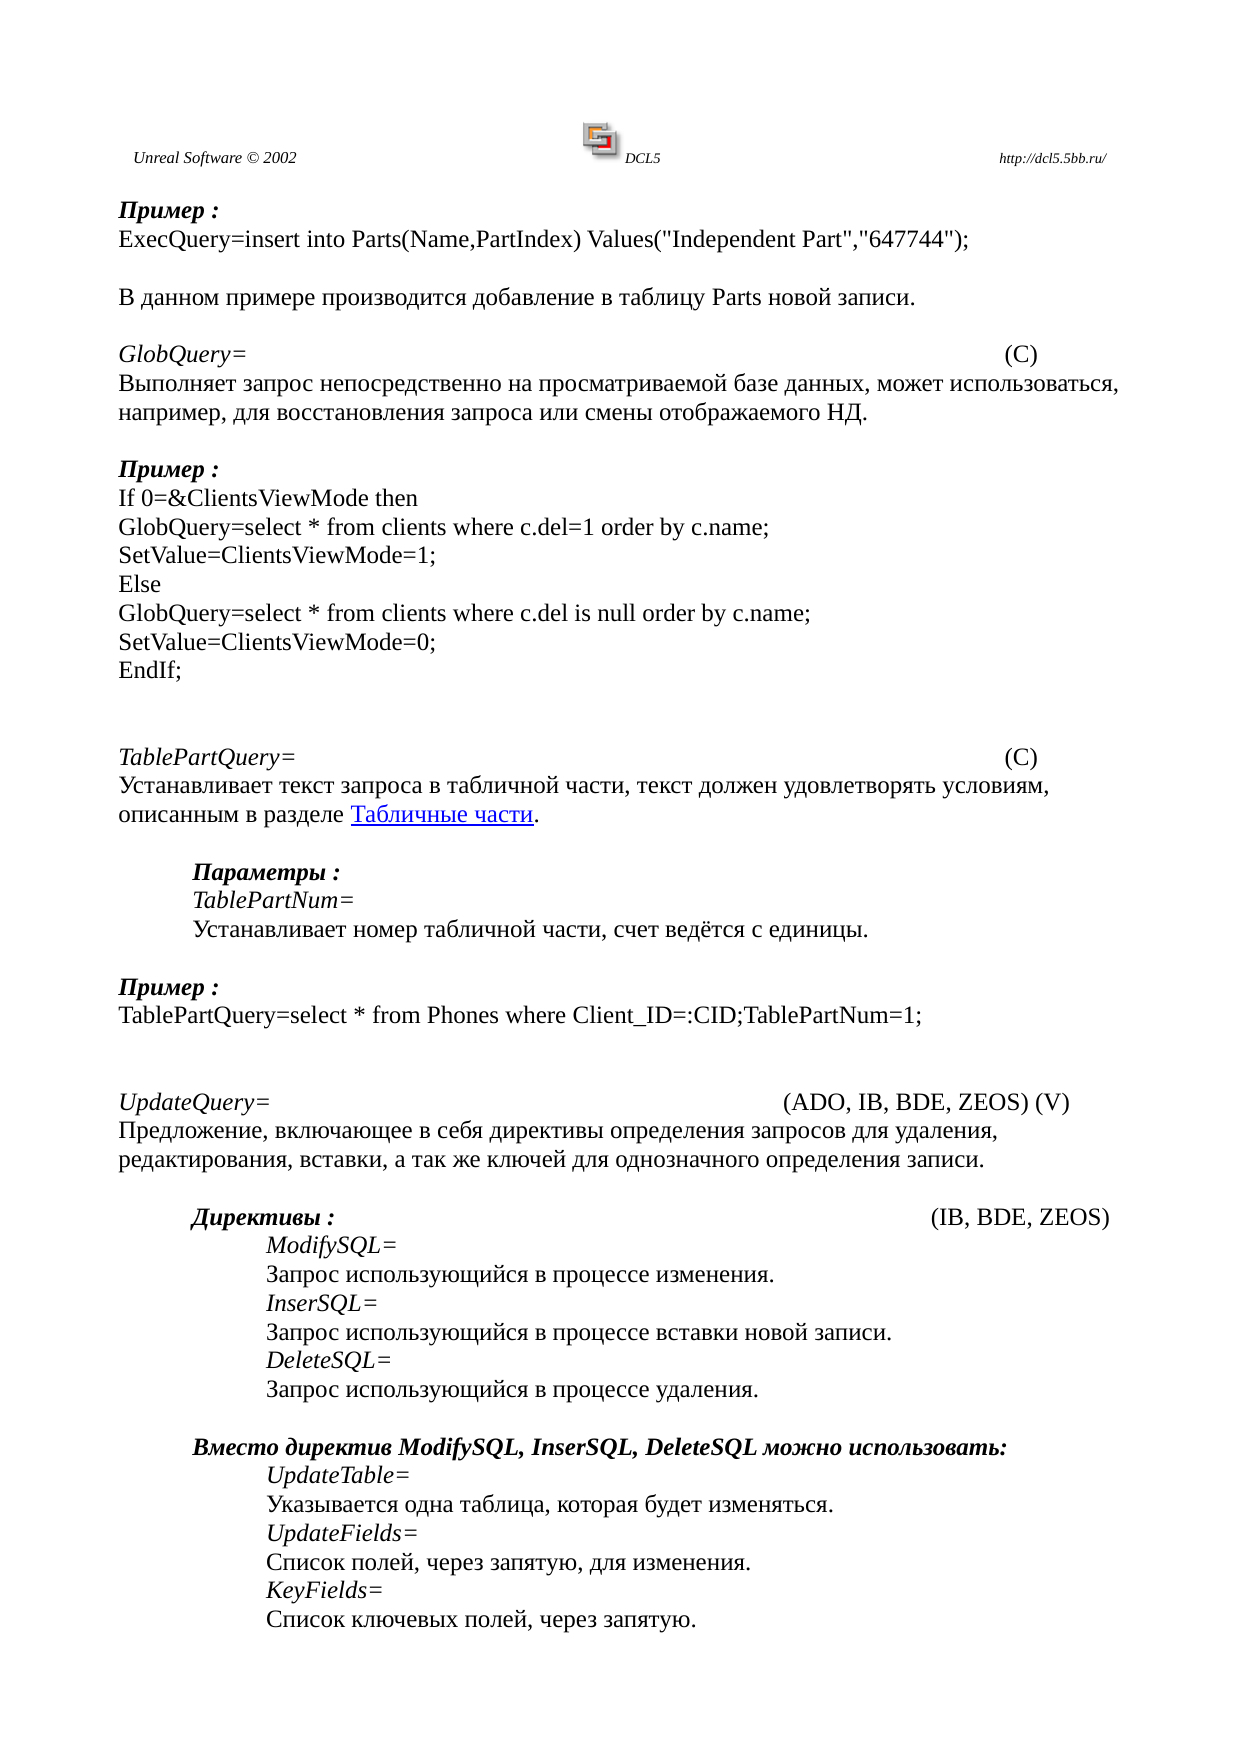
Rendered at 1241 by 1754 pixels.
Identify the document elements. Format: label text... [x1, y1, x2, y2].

text Запрос использующийся в процессе вставки новой записи. [118, 1317, 1122, 1345]
text Директивы : (IB, BDE, ZEOS) [118, 1202, 1122, 1230]
text Устанавливает номер табличной части, счет ведётся с единицы. [118, 914, 1122, 943]
text InserSQL= [118, 1288, 1122, 1317]
text Запрос использующийся в процессе удаления. [118, 1374, 1122, 1403]
text TablePartNum= [118, 885, 1122, 914]
text Пример : [118, 454, 1122, 483]
text Список ключевых полей, через запятую. [118, 1604, 1122, 1633]
text TablePartQuery= (C) [118, 742, 1122, 770]
text В данном примере производится добавление в таблицу Parts новой записи. [118, 282, 1122, 310]
text Список полей, через запятую, для изменения. [118, 1547, 1122, 1575]
text ExecQuery=insert into Parts(Name,PartIndex) Values("Independent Part","647744"); [118, 224, 1122, 253]
text EndIf; [118, 655, 1122, 684]
text TablePartQuery=select * from Phones where Client_ID=:CID;TablePartNum=1; [118, 1000, 1122, 1029]
text Устанавливает текст запроса в табличной части, текст должен удовлетворять условиям, описанным в разделе Табличные части. [118, 770, 1122, 828]
text Предложение, включающее в себя директивы определения запросов для удаления, редактирования, вставки, а так же ключей для однозначного определения записи. [118, 1115, 1122, 1173]
text Параметры : [118, 857, 1122, 885]
text Else [118, 569, 1122, 598]
text SetValue=ClientsViewMode=1; [118, 540, 1122, 569]
text UpdateFields= [118, 1518, 1122, 1547]
text GlobQuery=select * from clients where c.del=1 order by c.name; [118, 512, 1122, 540]
text Указывается одна таблица, которая будет изменяться. [118, 1489, 1122, 1518]
text GlobQuery=select * from clients where c.del is null order by c.name; [118, 598, 1122, 627]
text Вместо директив ModifySQL, InserSQL, DeleteSQL можно использовать: [118, 1432, 1122, 1460]
text UpdateTable= [118, 1460, 1122, 1489]
text Запрос использующийся в процессе изменения. [118, 1259, 1122, 1288]
text DeleteSQL= [118, 1345, 1122, 1374]
text If 0=&ClientsViewMode then [118, 483, 1122, 512]
text Пример : [118, 972, 1122, 1000]
text ModifySQL= [118, 1230, 1122, 1259]
text KeyFields= [118, 1575, 1122, 1604]
text Пример : [118, 195, 1122, 224]
text UpdateQuery= (ADO, IB, BDE, ZEOS) (V) [118, 1087, 1122, 1115]
text Выполняет запрос непосредственно на просматриваемой базе данных, может использоваться, например, для восстановления запроса или смены отображаемого НД. [118, 368, 1122, 425]
text SetValue=ClientsViewMode=0; [118, 627, 1122, 655]
text GlobQuery= (C) [118, 339, 1122, 368]
picture [579, 118, 625, 164]
